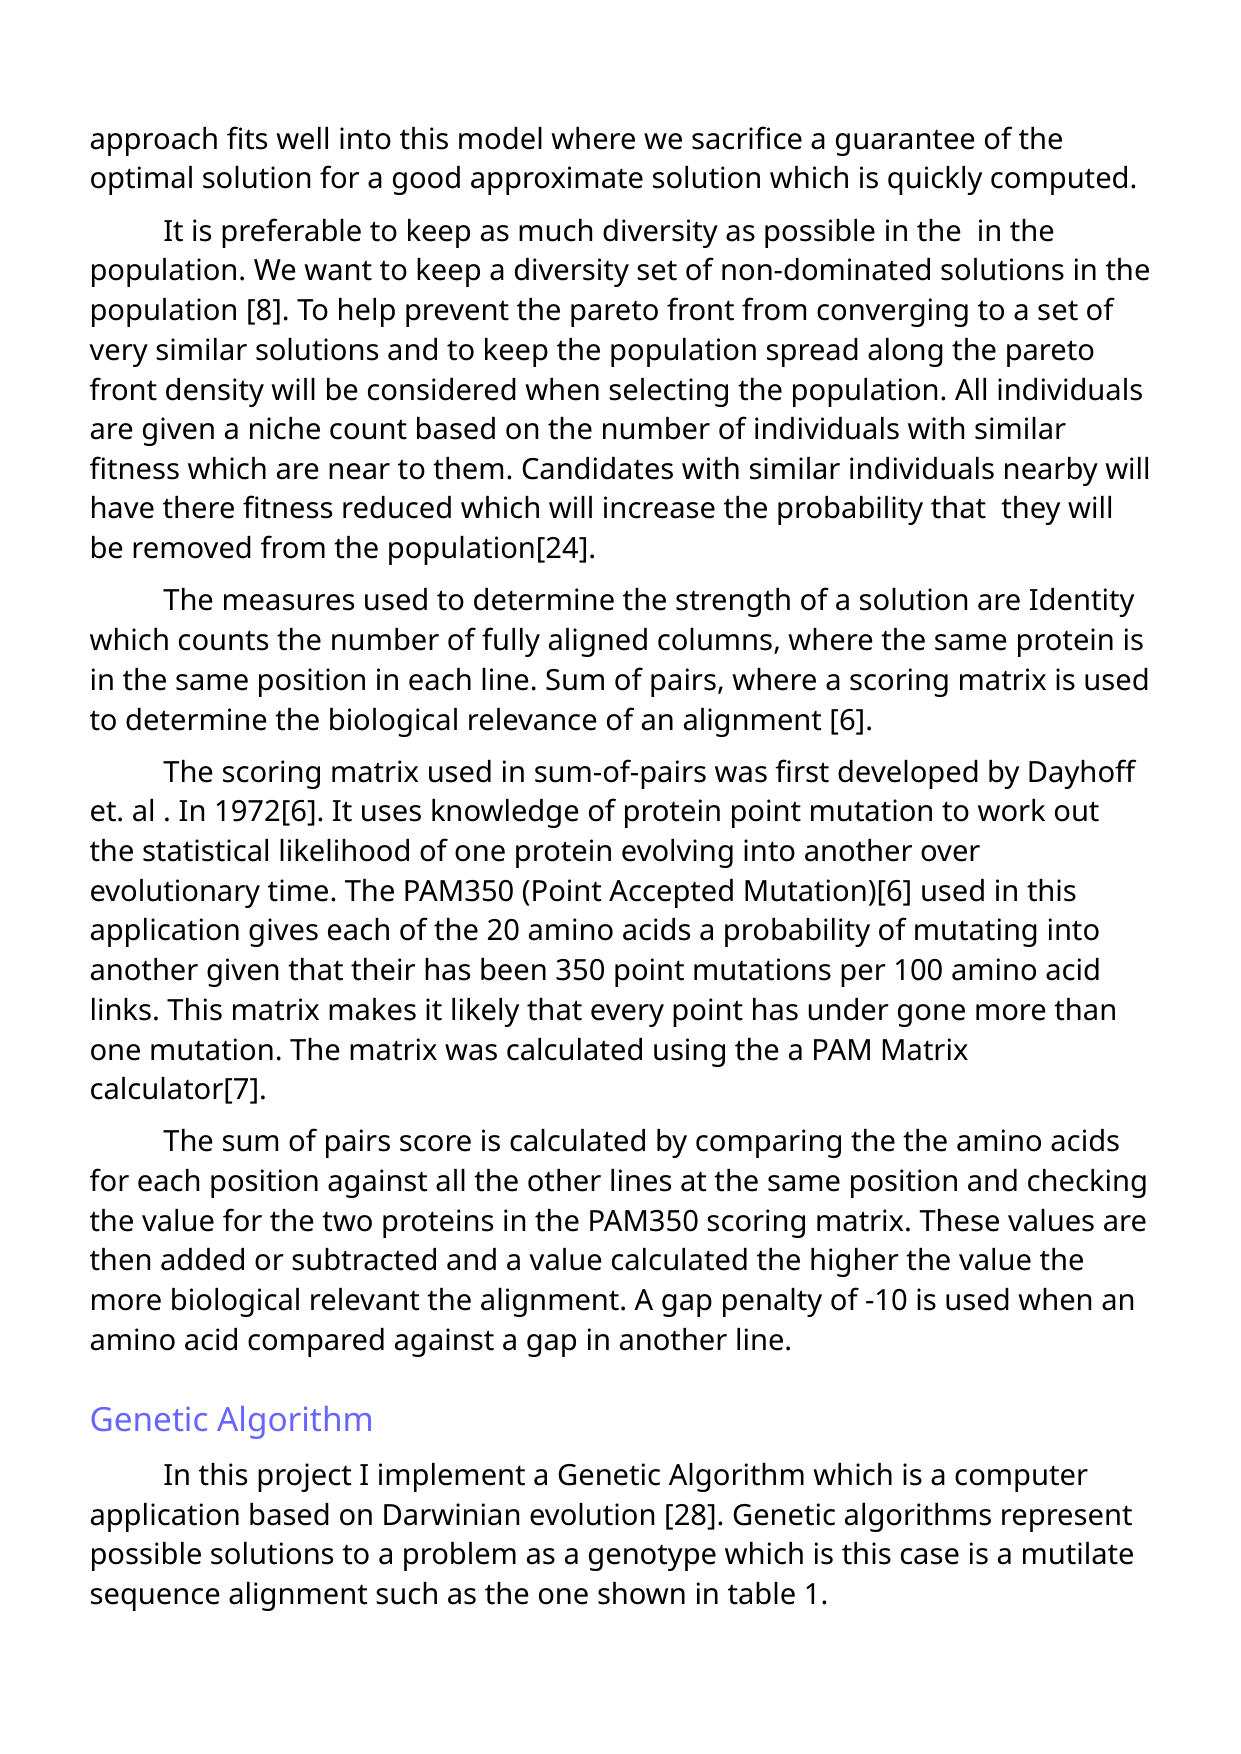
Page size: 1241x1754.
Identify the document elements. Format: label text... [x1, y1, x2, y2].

text The measures used to determine the strength of a solution are Identity which counts the number of fully aligned columns, where the same protein is in the same position in each line. Sum of pairs, where a scoring matrix is used to determine the biological relevance of an alignment [6]. [89, 580, 1152, 738]
text It is preferable to keep as much diversity as possible in the in the population. We want to keep a diversity set of non-dominated solutions in the population [8]. To help prevent the pareto front from converging to a set of very similar solutions and to keep the population spread along the pareto front density will be considered when selecting the population. All individuals are given a niche count based on the number of individuals with similar fitness which are near to them. Candidates with similar individuals nearby will have there fitness reduced which will increase the probability that they will be removed from the population[24]. [89, 210, 1152, 567]
text approach fits well into this model where we sacrifice a guarantee of the optimal solution for a good approximate solution which is quickly computed. [89, 118, 1152, 197]
subtitle Genetic Algorithm [89, 1396, 1152, 1442]
text The scoring matrix used in sum-of-pairs was first developed by Dayhoff et. al . In 1972[6]. It uses knowledge of protein point mutation to work out the statistical likelihood of one protein evolving into another over evolutionary time. The PAM350 (Point Accepted Mutation)[6] used in this application gives each of the 20 amino acids a probability of mutating into another given that their has been 350 point mutations per 100 amino acid links. This matrix makes it likely that every point has under gone more than one mutation. The matrix was calculated using the a PAM Matrix calculator[7]. [89, 751, 1152, 1108]
text In this project I implement a Genetic Algorithm which is a computer application based on Darwinian evolution [28]. Genetic algorithms represent possible solutions to a problem as a genotype which is this case is a mutilate sequence alignment such as the one shown in table 1. [89, 1454, 1152, 1613]
text The sum of pairs score is calculated by comparing the the amino acids for each position against all the other lines at the same position and checking the value for the two proteins in the PAM350 scoring matrix. These values are then added or subtracted and a value calculated the higher the value the more biological relevant the alignment. A gap penalty of -10 is used when an amino acid compared against a gap in another line. [89, 1121, 1152, 1359]
